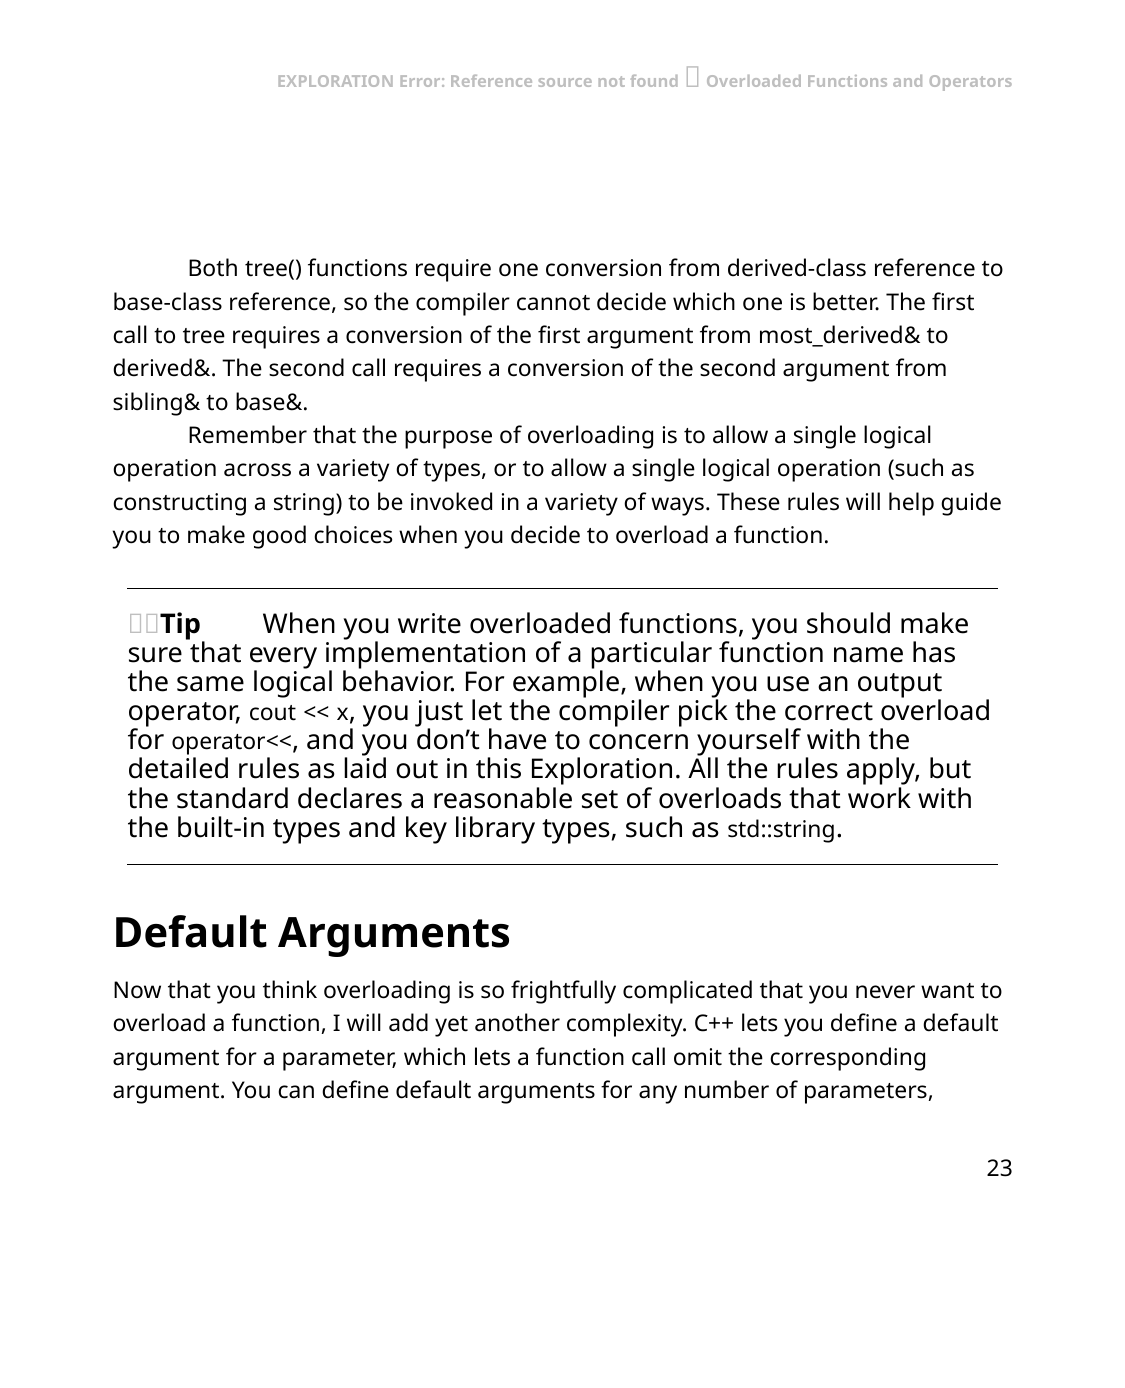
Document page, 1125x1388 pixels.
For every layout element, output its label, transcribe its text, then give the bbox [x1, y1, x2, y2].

text Remember that the purpose of overloading is to allow a single logical operation across a variety of types, or to allow a single logical operation (such as constructing a string) to be invoked in a variety of ways. These rules will help guide you to make good choices when you decide to overload a function. [112, 417, 1012, 550]
subtitle Default Arguments [112, 902, 1012, 959]
text Tip When you write overloaded functions, you should make sure that every implementation of a particular function name has the same logical behavior. For example, when you use an output operator, cout << x, you just let the compiler pick the correct overload for operator<<, and you don’t have to concern yourself with the detailed rules as laid out in this Exploration. All the rules apply, but the standard declares a reasonable set of overloads that work with the built-in types and key library types, such as std::string. [127, 589, 998, 864]
text Both tree() functions require one conversion from derived-class reference to base-class reference, so the compiler cannot decide which one is better. The first call to tree requires a conversion of the first argument from most_derived& to derived&. The second call requires a conversion of the second argument from sibling& to base&. [112, 250, 1012, 417]
text Now that you think overloading is so frightfully complicated that you never want to overload a function, I will add yet another complexity. C++ lets you define a default argument for a parameter, which lets a function call omit the corresponding argument. You can define default arguments for any number of parameters, [112, 972, 1012, 1105]
